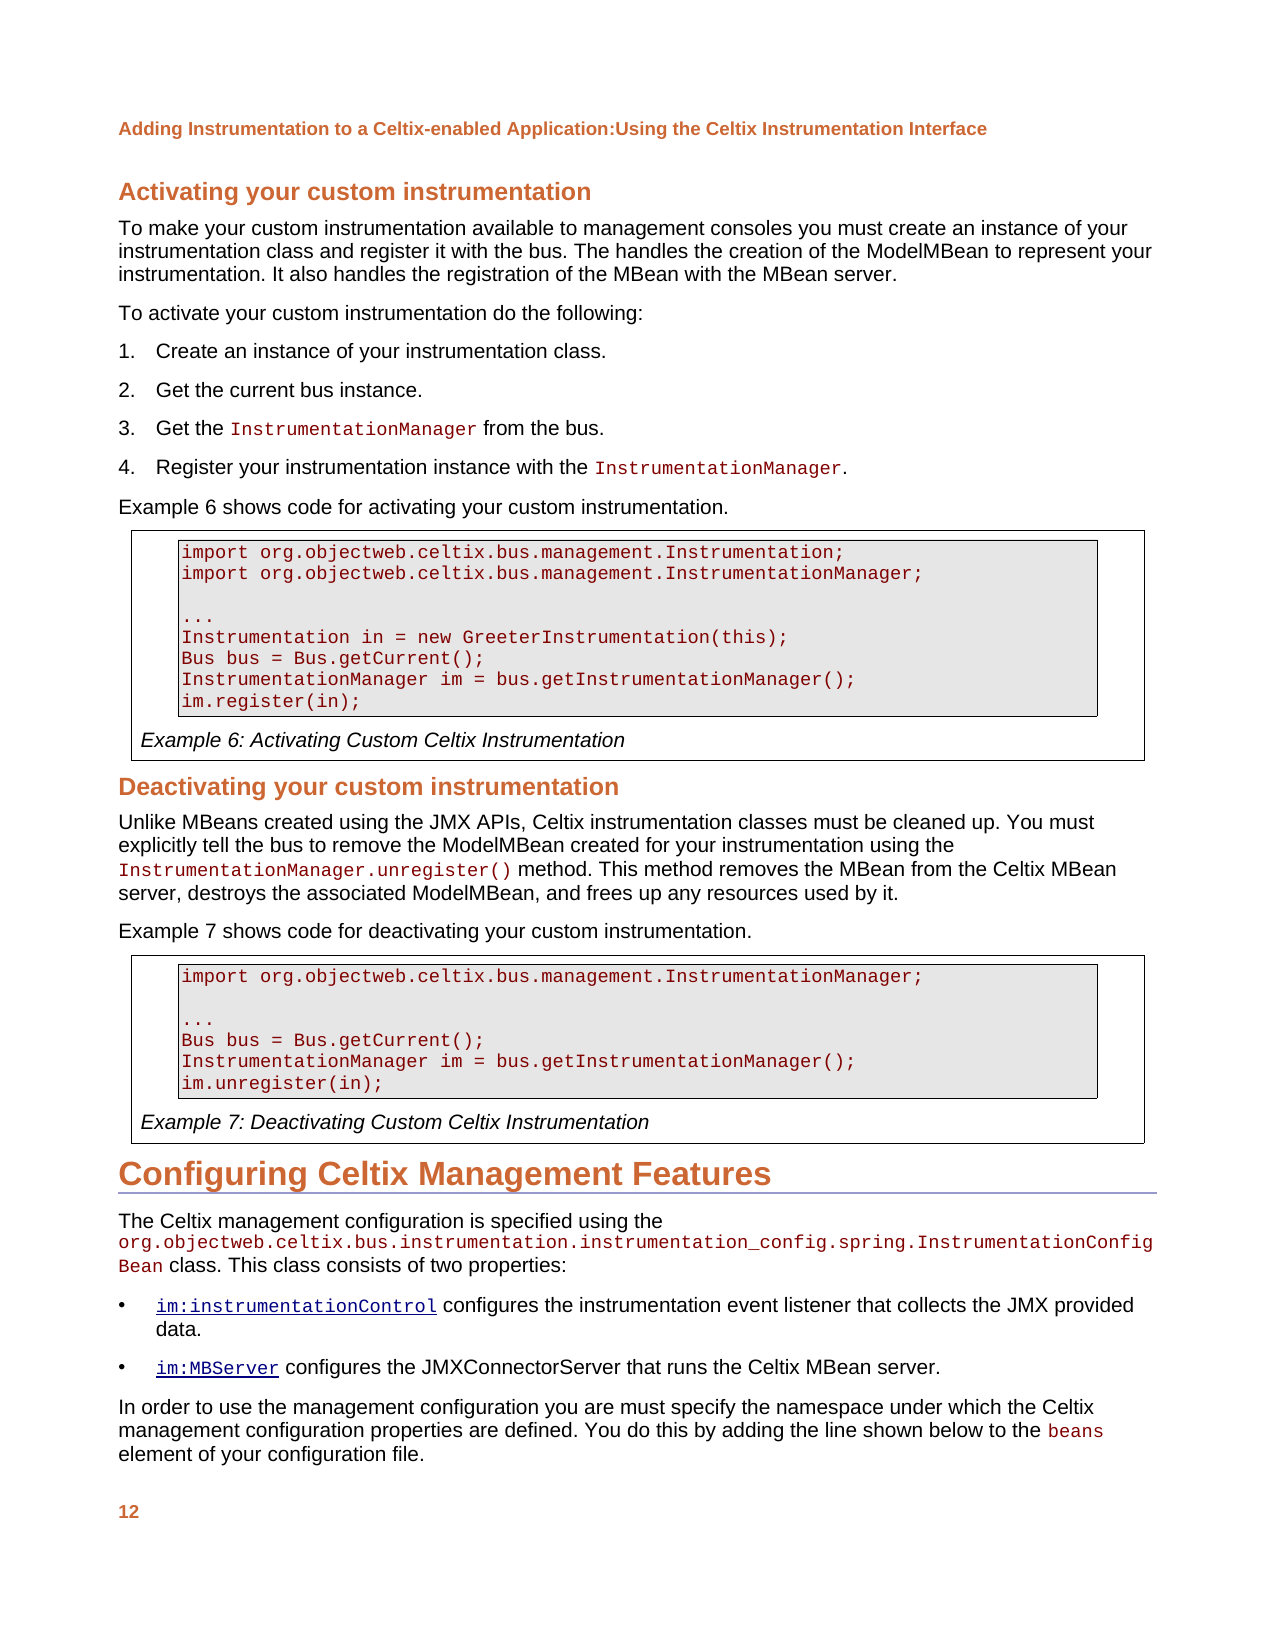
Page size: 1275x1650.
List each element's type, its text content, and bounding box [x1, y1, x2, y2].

list Get the InstrumentationManager from the bus. [118, 416, 1157, 441]
list Create an instance of your instrumentation class. [118, 340, 1157, 363]
text Unlike MBeans created using the JMX APIs, Celtix instrumentation classes must be cleaned up. You must explicitly tell the bus to remove the ModelMBean created for your instrumentation using the InstrumentationManager.unregister() method. This method removes the MBean from the Celtix MBean server, destroys the associated ModelMBean, and frees up any resources used by it. [118, 811, 1157, 905]
list im:MBServer configures the JMXConnectorServer that runs the Celtix MBean server. [118, 1356, 1157, 1380]
text ... [179, 603, 1097, 624]
text InstrumentationManager im = bus.getInstrumentationManager(); [179, 1049, 1097, 1070]
text im.register(in); [179, 688, 1097, 716]
text [132, 531, 1144, 760]
list im:instrumentationControl configures the instrumentation event listener that collects the JMX provided data. [118, 1293, 1157, 1341]
list Get the current bus instance. [118, 378, 1157, 401]
text import org.objectweb.celtix.bus.management.InstrumentationManager; [179, 965, 1097, 985]
text Example 7 shows code for deactivating your custom instrumentation. [118, 920, 1157, 943]
text Example 6: Activating Custom Celtix Instrumentation [140, 728, 1135, 751]
text Example 7: Deactivating Custom Celtix Instrumentation [140, 1110, 1135, 1134]
text In order to use the management configuration you are must specify the namespace under which the Celtix management configuration properties are defined. You do this by adding the line shown below to the beans element of your configuration file. [118, 1395, 1157, 1466]
text ... [179, 1007, 1097, 1028]
text im.unregister(in); [179, 1070, 1097, 1098]
subtitle Configuring Celtix Management Features [118, 981, 1157, 1192]
text Deactivating your custom instrumentation [118, 552, 1157, 800]
list Register your instrumentation instance with the InstrumentationManager. [118, 456, 1157, 480]
text Bus bus = Bus.getCurrent(); [179, 1028, 1097, 1049]
text Example 6 shows code for activating your custom instrumentation. [118, 495, 1157, 518]
text import org.objectweb.celtix.bus.management.Instrumentation; [179, 541, 1097, 561]
text Activating your custom instrumentation [118, 178, 1157, 206]
text InstrumentationManager im = bus.getInstrumentationManager(); [179, 667, 1097, 688]
text To activate your custom instrumentation do the following: [118, 301, 1157, 324]
text To make your custom instrumentation available to management consoles you must create an instance of your instrumentation class and register it with the bus. The handles the creation of the ModelMBean to represent your instrumentation. It also handles the registration of the MBean with the MBean server. [118, 217, 1157, 286]
text [132, 956, 1144, 1143]
text import org.objectweb.celtix.bus.management.InstrumentationManager; [179, 561, 1097, 582]
text The Celtix management configuration is specified using the org.objectweb.celtix.bus.instrumentation.instrumentation_config.spring.InstrumentationConfigBean class. This class consists of two properties: [118, 1209, 1157, 1278]
text Bus bus = Bus.getCurrent(); [179, 646, 1097, 667]
text Instrumentation in = new GreeterInstrumentation(this); [179, 624, 1097, 646]
